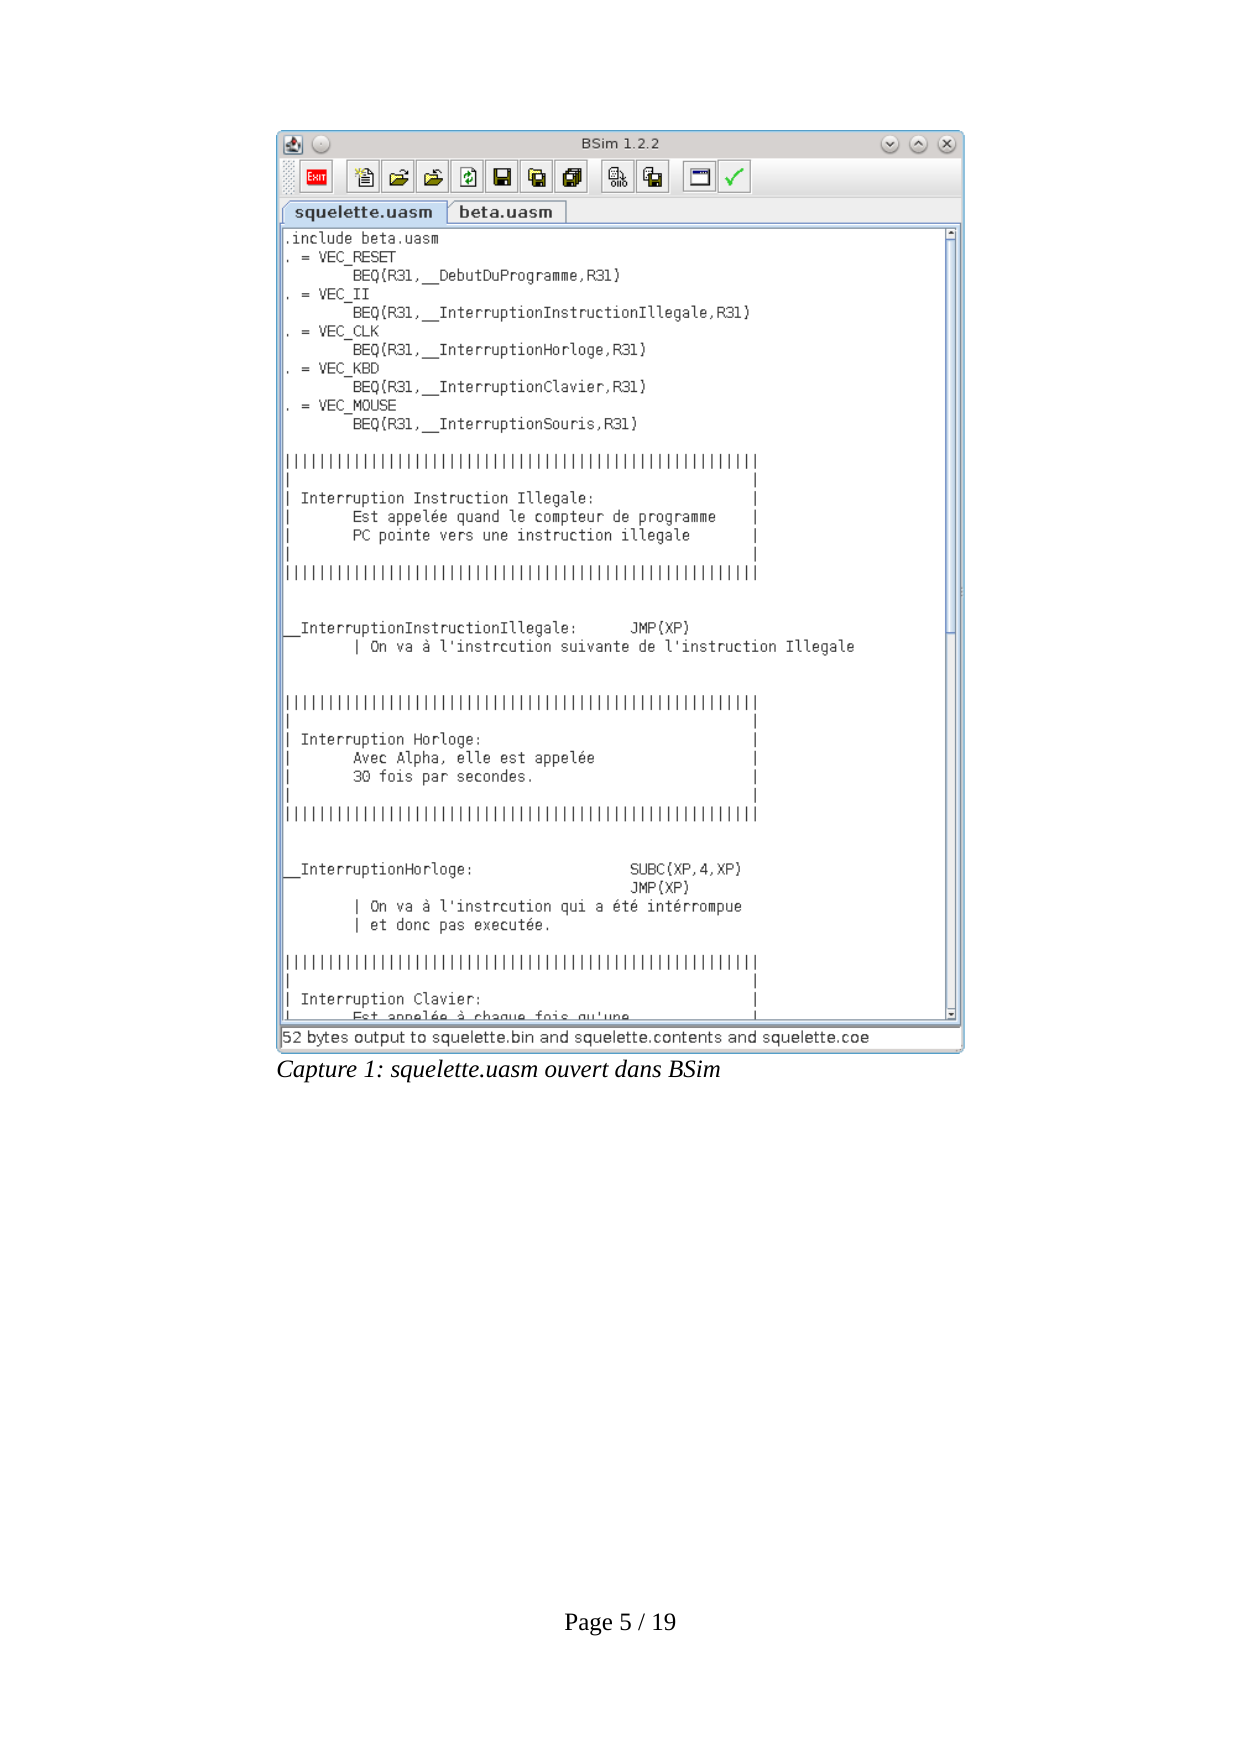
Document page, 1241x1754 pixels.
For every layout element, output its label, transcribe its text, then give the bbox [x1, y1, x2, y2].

text Capture 1: squelette.uasm ouvert dans BSim [276, 1054, 964, 1083]
picture [276, 130, 965, 1054]
